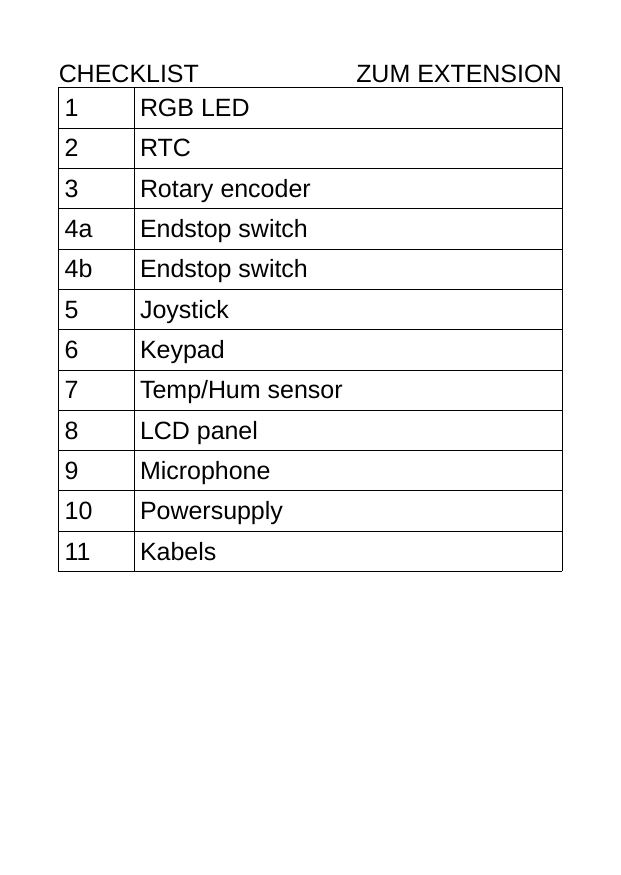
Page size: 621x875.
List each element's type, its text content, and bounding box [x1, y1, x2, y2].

table_cell Kabels [135, 532, 562, 571]
table_cell 5 [59, 290, 134, 329]
table_cell 6 [59, 330, 134, 369]
table_cell Rotary encoder [135, 169, 562, 208]
table_cell Joystick [135, 290, 562, 329]
table_cell 4b [59, 250, 134, 289]
table_cell Endstop switch [135, 250, 562, 289]
table_cell Keypad [135, 330, 562, 369]
table_cell LCD panel [135, 411, 562, 450]
table_cell Powersupply [135, 491, 562, 531]
table_cell 10 [59, 491, 134, 531]
table_cell 8 [59, 411, 134, 450]
table_cell Temp/Hum sensor [135, 371, 562, 410]
table_cell Endstop switch [135, 209, 562, 248]
table_cell Microphone [135, 451, 562, 490]
table_cell 11 [59, 532, 134, 571]
table_cell RTC [135, 129, 562, 168]
text CHECKLIST ZUM EXTENSION [58, 58, 562, 87]
table_header 1 [59, 88, 134, 128]
table_cell 2 [59, 129, 134, 168]
table_cell 3 [59, 169, 134, 208]
table_cell 9 [59, 451, 134, 490]
table_cell 4a [59, 209, 134, 248]
table_header RGB LED [135, 88, 562, 128]
table_cell 7 [59, 371, 134, 410]
